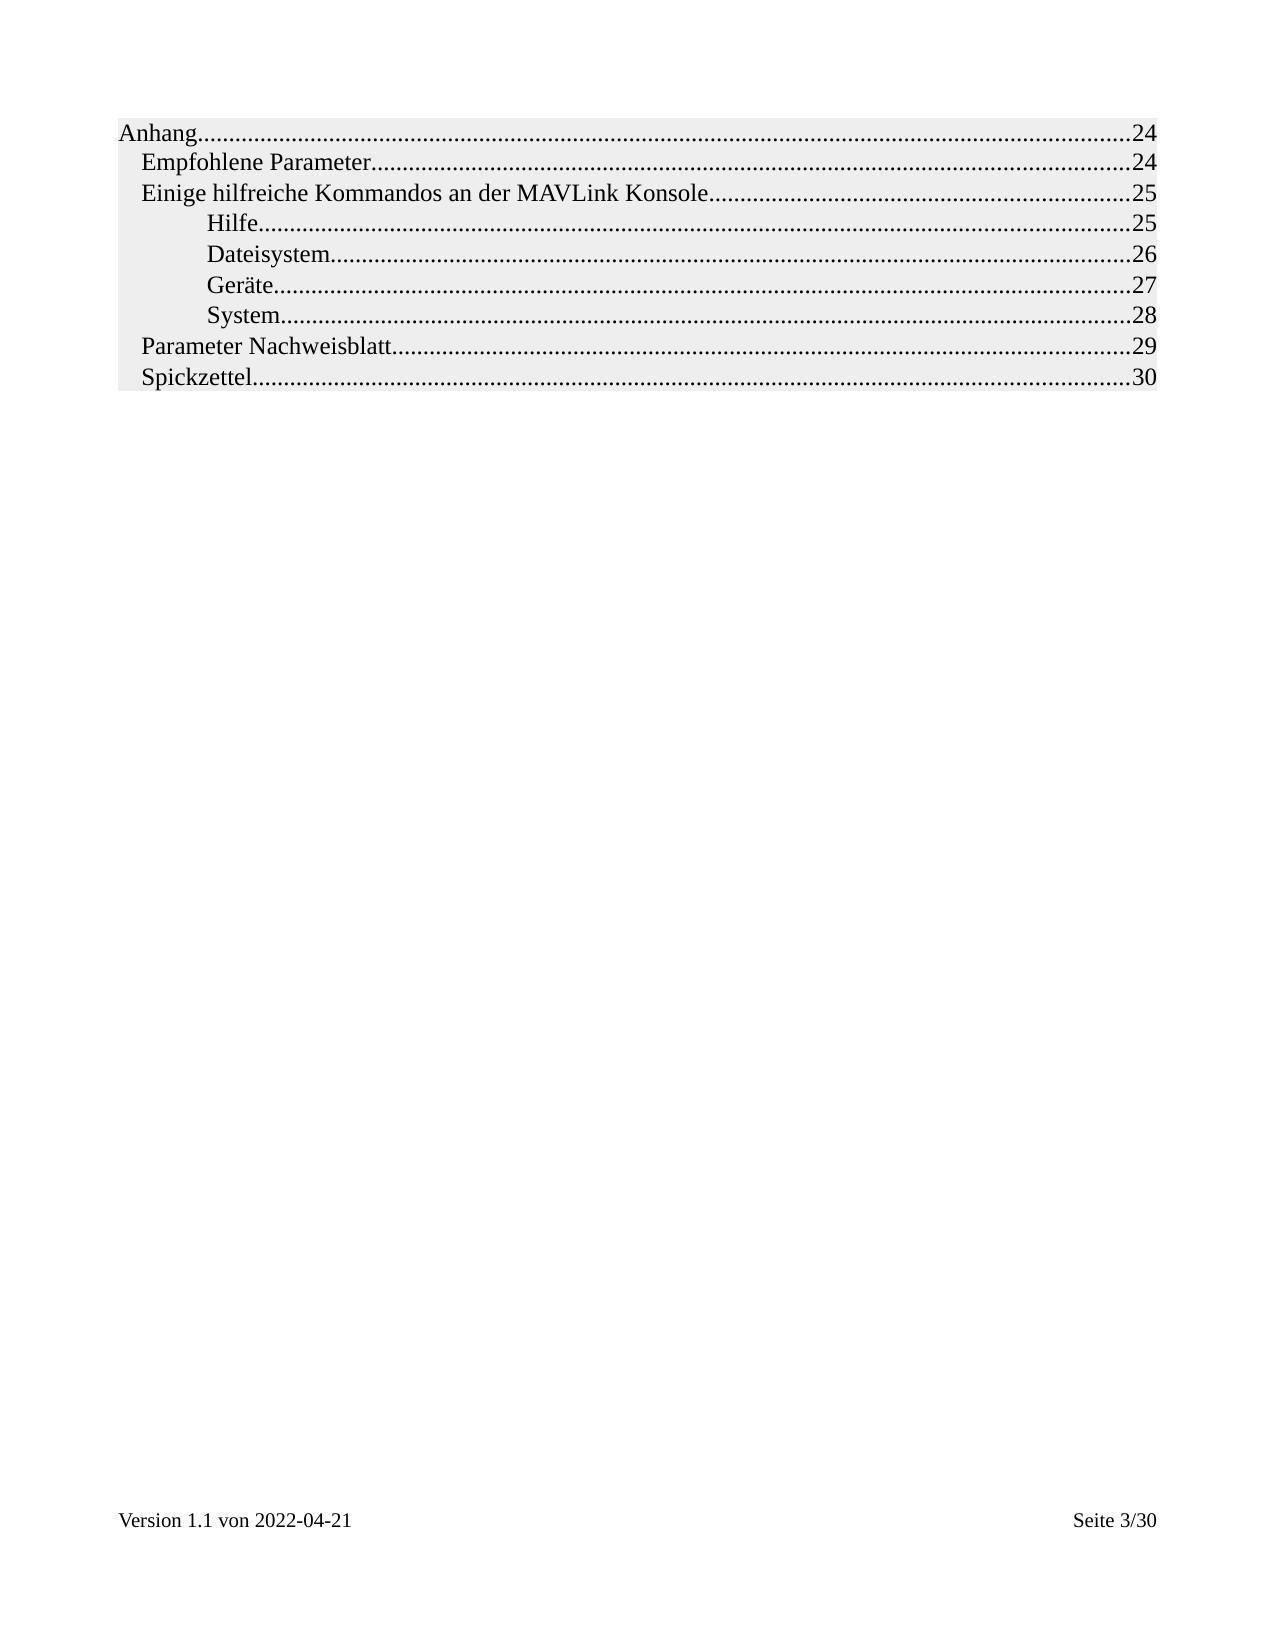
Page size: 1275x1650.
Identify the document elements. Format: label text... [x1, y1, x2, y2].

text Parameter Nachweisblatt 29 [141, 331, 1157, 360]
text Hilfe 25 [207, 208, 1157, 237]
text Spickzettel 30 [141, 362, 1157, 391]
text System 28 [207, 301, 1157, 329]
text Dateisystem 26 [207, 239, 1157, 268]
text Empfohlene Parameter 24 [141, 147, 1157, 176]
text Geräte 27 [207, 270, 1157, 298]
text Einige hilfreiche Kommandos an der MAVLink Konsole 25 [141, 178, 1157, 206]
text Anhang 24 [118, 118, 1157, 147]
